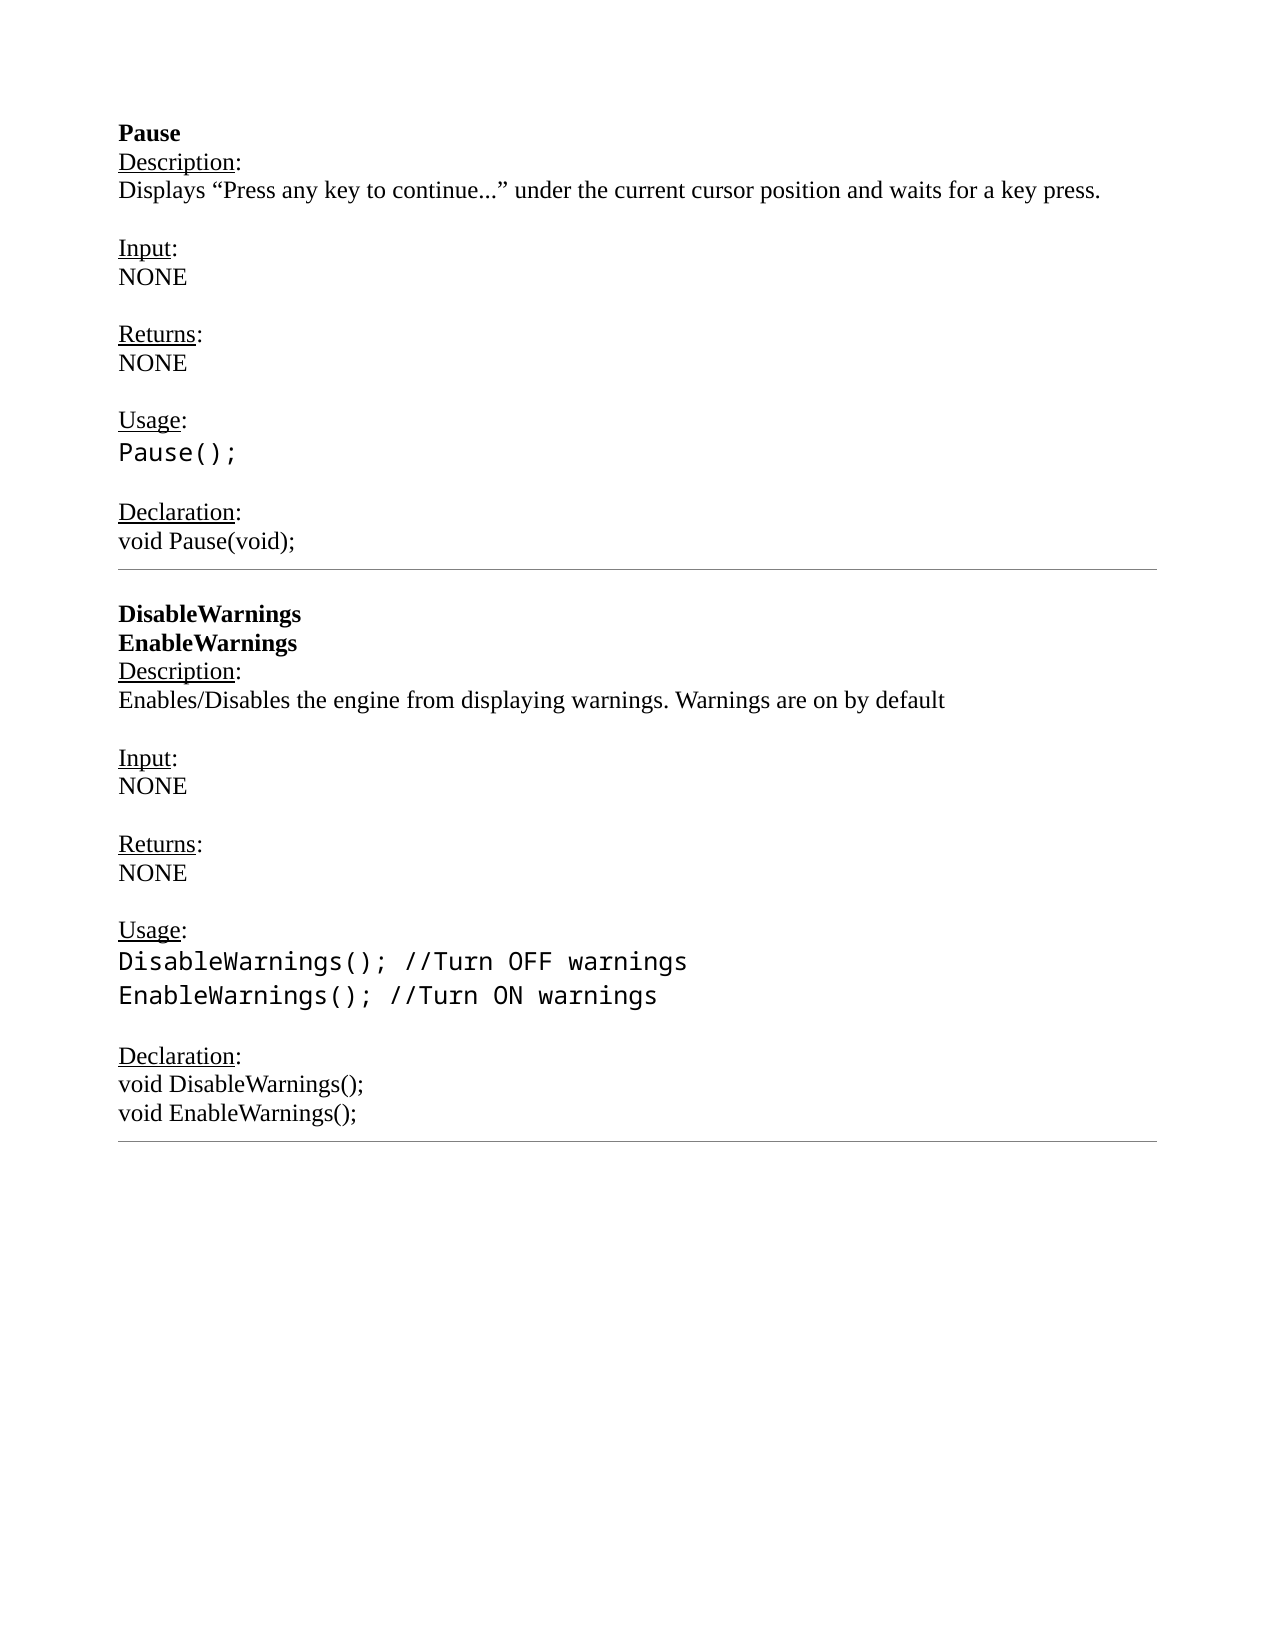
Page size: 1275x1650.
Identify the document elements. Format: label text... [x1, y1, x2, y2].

text DisableWarnings [118, 599, 1157, 628]
text EnableWarnings(); //Turn ON warnings [118, 978, 1157, 1012]
text Description: [118, 656, 1157, 685]
text void Pause(void); [118, 526, 1157, 555]
text Displays “Press any key to continue...” under the current cursor position and waits for a key press. [118, 176, 1157, 204]
text Description: [118, 147, 1157, 176]
text Input: [118, 743, 1157, 771]
text Declaration: [118, 1041, 1157, 1069]
text Pause [118, 118, 1157, 147]
text Enables/Disables the engine from displaying warnings. Warnings are on by default [118, 685, 1157, 714]
text void EnableWarnings(); [118, 1098, 1157, 1127]
text Pause(); [118, 434, 1157, 468]
text void DisableWarnings(); [118, 1069, 1157, 1098]
text DisableWarnings(); //Turn OFF warnings [118, 944, 1157, 978]
text EnableWarnings [118, 628, 1157, 656]
text Returns: [118, 319, 1157, 348]
text Usage: [118, 406, 1157, 434]
text NONE [118, 262, 1157, 291]
text Declaration: [118, 497, 1157, 526]
text Input: [118, 233, 1157, 262]
text Returns: [118, 829, 1157, 858]
text Usage: [118, 915, 1157, 944]
text NONE [118, 348, 1157, 377]
text NONE [118, 858, 1157, 886]
text NONE [118, 771, 1157, 800]
